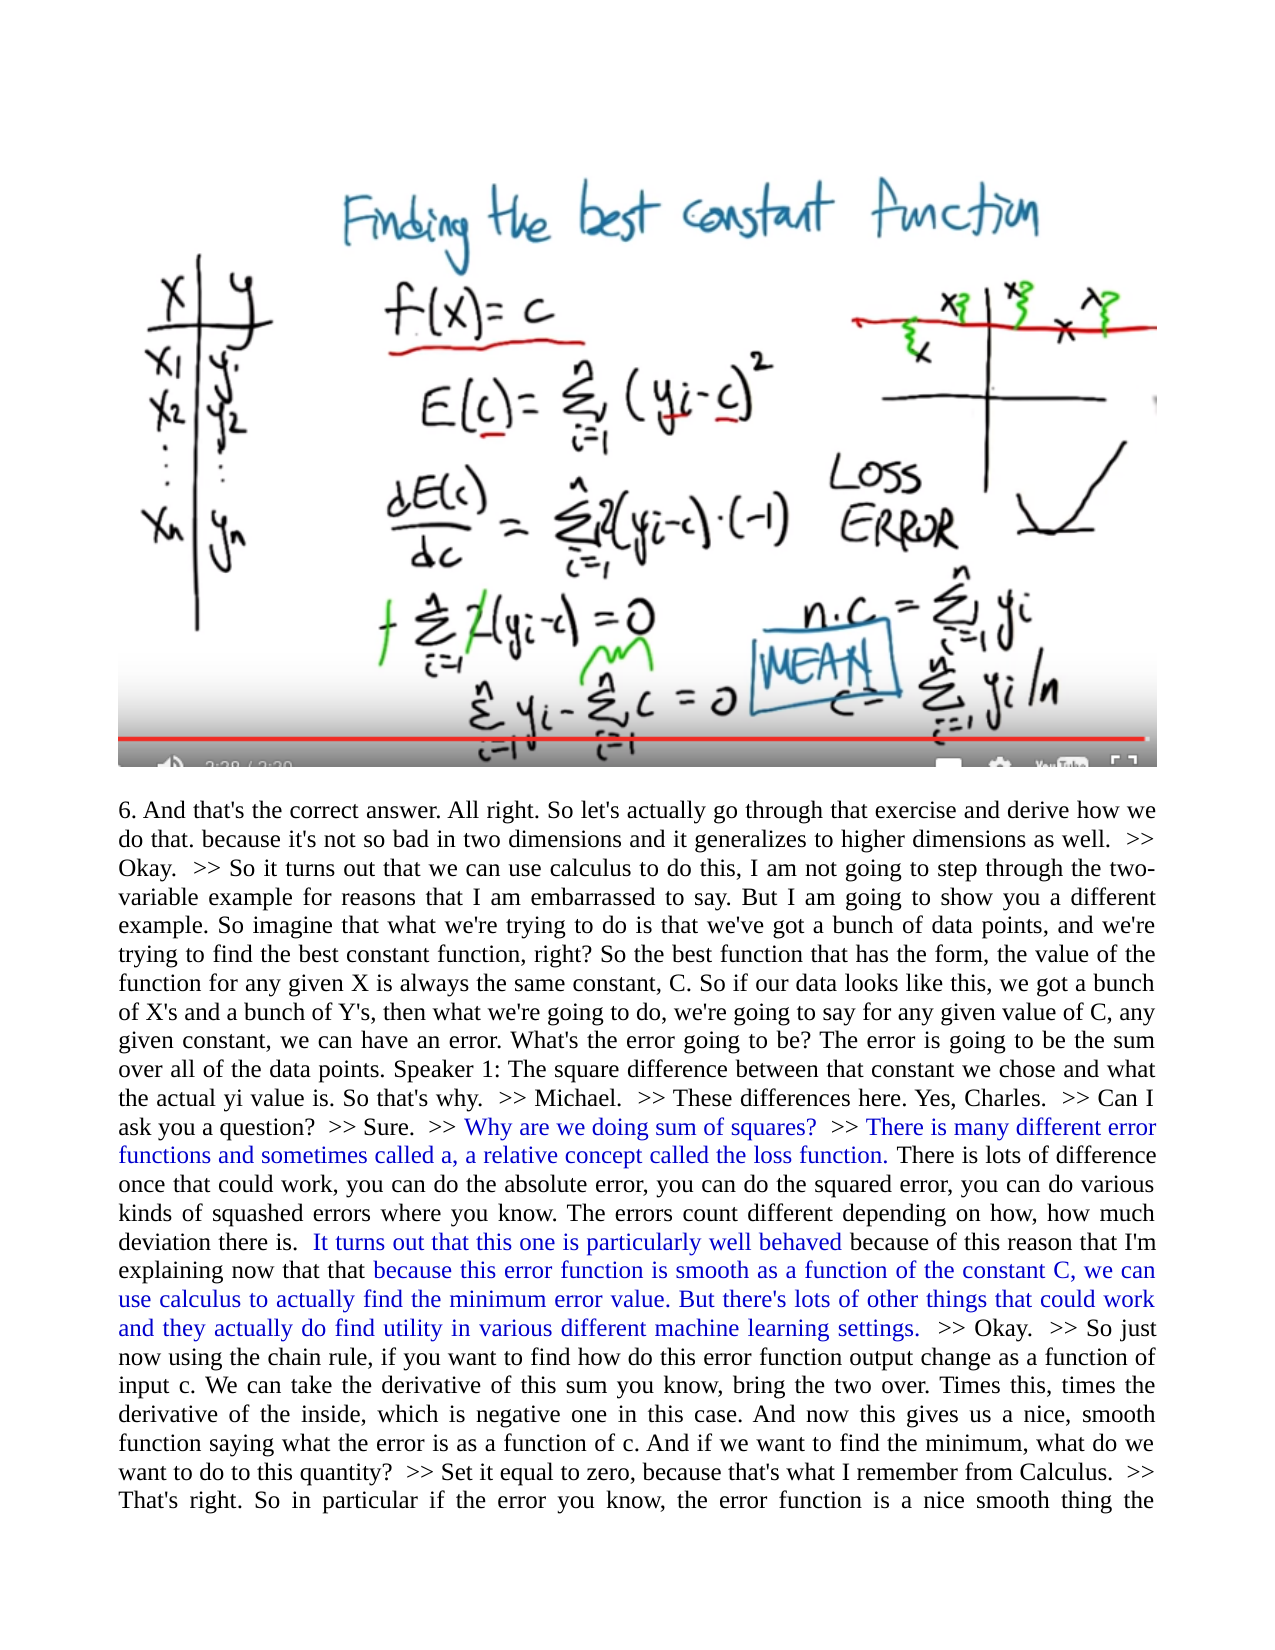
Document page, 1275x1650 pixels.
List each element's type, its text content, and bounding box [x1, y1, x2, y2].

picture [118, 175, 1157, 767]
text 6. And that's the correct answer. All right. So let's actually go through that exercise and derive how we do that. because it's not so bad in two dimensions and it generalizes to higher dimensions as well. >> Okay. >> So it turns out that we can use calculus to do this, I am not going to step through the two-variable example for reasons that I am embarrassed to say. But I am going to show you a different example. So imagine that what we're trying to do is that we've got a bunch of data points, and we're trying to find the best constant function, right? So the best function that has the form, the value of the function for any given X is always the same constant, C. So if our data looks like this, we got a bunch of X's and a bunch of Y's, then what we're going to do, we're going to say for any given value of C, any given constant, we can have an error. What's the error going to be? The error is going to be the sum over all of the data points. Speaker 1: The square difference between that constant we chose and what the actual yi value is. So that's why. >> Michael. >> These differences here. Yes, Charles. >> Can I ask you a question? >> Sure. >> Why are we doing sum of squares? >> There is many different error functions and sometimes called a, a relative concept called the loss function. There is lots of difference once that could work, you can do the absolute error, you can do the squared error, you can do various kinds of squashed errors where you know. The errors count different depending on how, how much deviation there is. It turns out that this one is particularly well behaved because of this reason that I'm explaining now that that because this error function is smooth as a function of the constant C, we can use calculus to actually find the minimum error value. But there's lots of other things that could work and they actually do find utility in various different machine learning settings. >> Okay. >> So just now using the chain rule, if you want to find how do this error function output change as a function of input c. We can take the derivative of this sum you know, bring the two over. Times this, times the derivative of the inside, which is negative one in this case. And now this gives us a nice, smooth function saying what the error is as a function of c. And if we want to find the minimum, what do we want to do to this quantity? >> Set it equal to zero, because that's what I remember from Calculus. >> That's right. So in particular if the error you know, the error function is a nice smooth thing the [118, 796, 1157, 1514]
